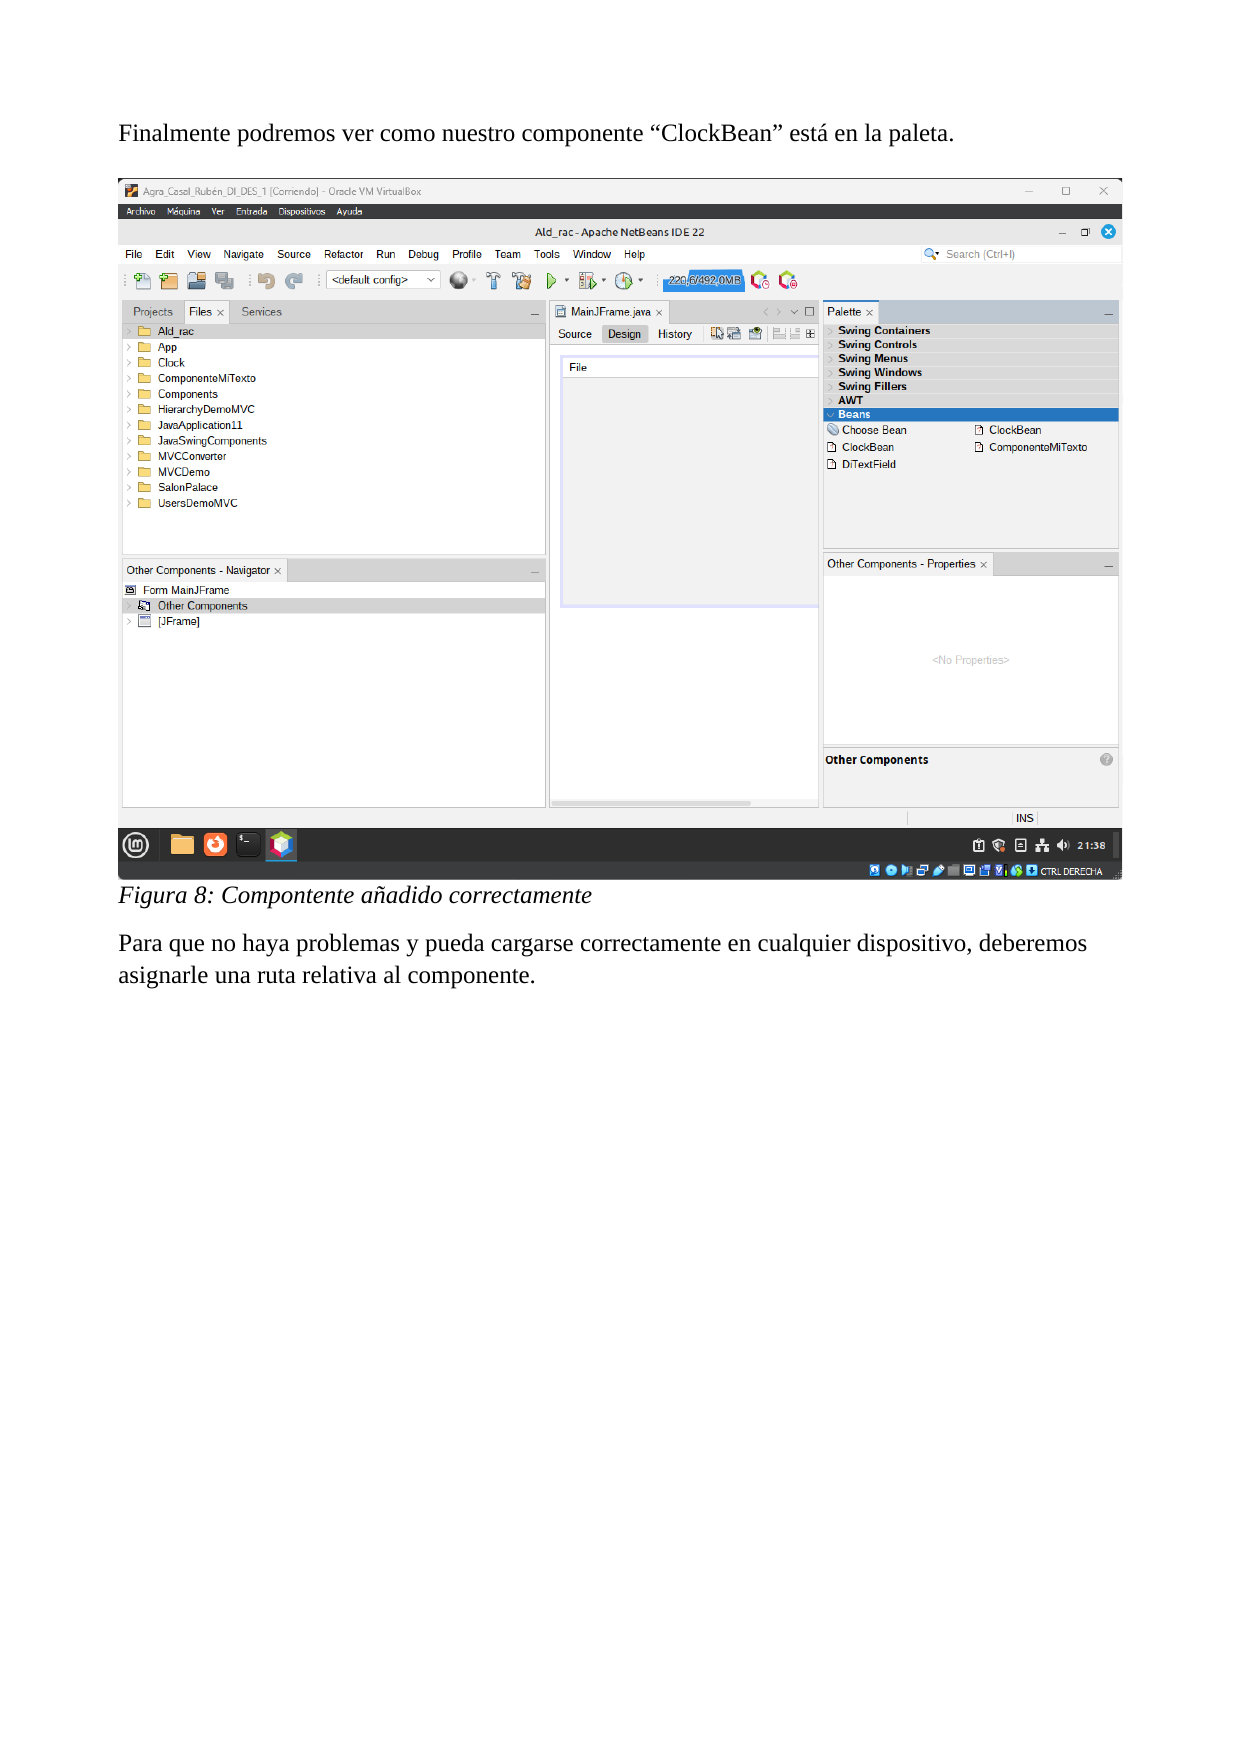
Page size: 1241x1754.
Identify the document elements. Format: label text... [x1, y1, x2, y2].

text Finalmente podremos ver como nuestro componente “ClockBean” está en la paleta. [118, 118, 1122, 147]
picture [118, 178, 1123, 880]
text Para que no haya problemas y pueda cargarse correctamente en cualquier dispositivo, deberemos asignarle una ruta relativa al componente. [118, 928, 1122, 989]
text Figura 8: Compontente añadido correctamente [118, 880, 1122, 909]
